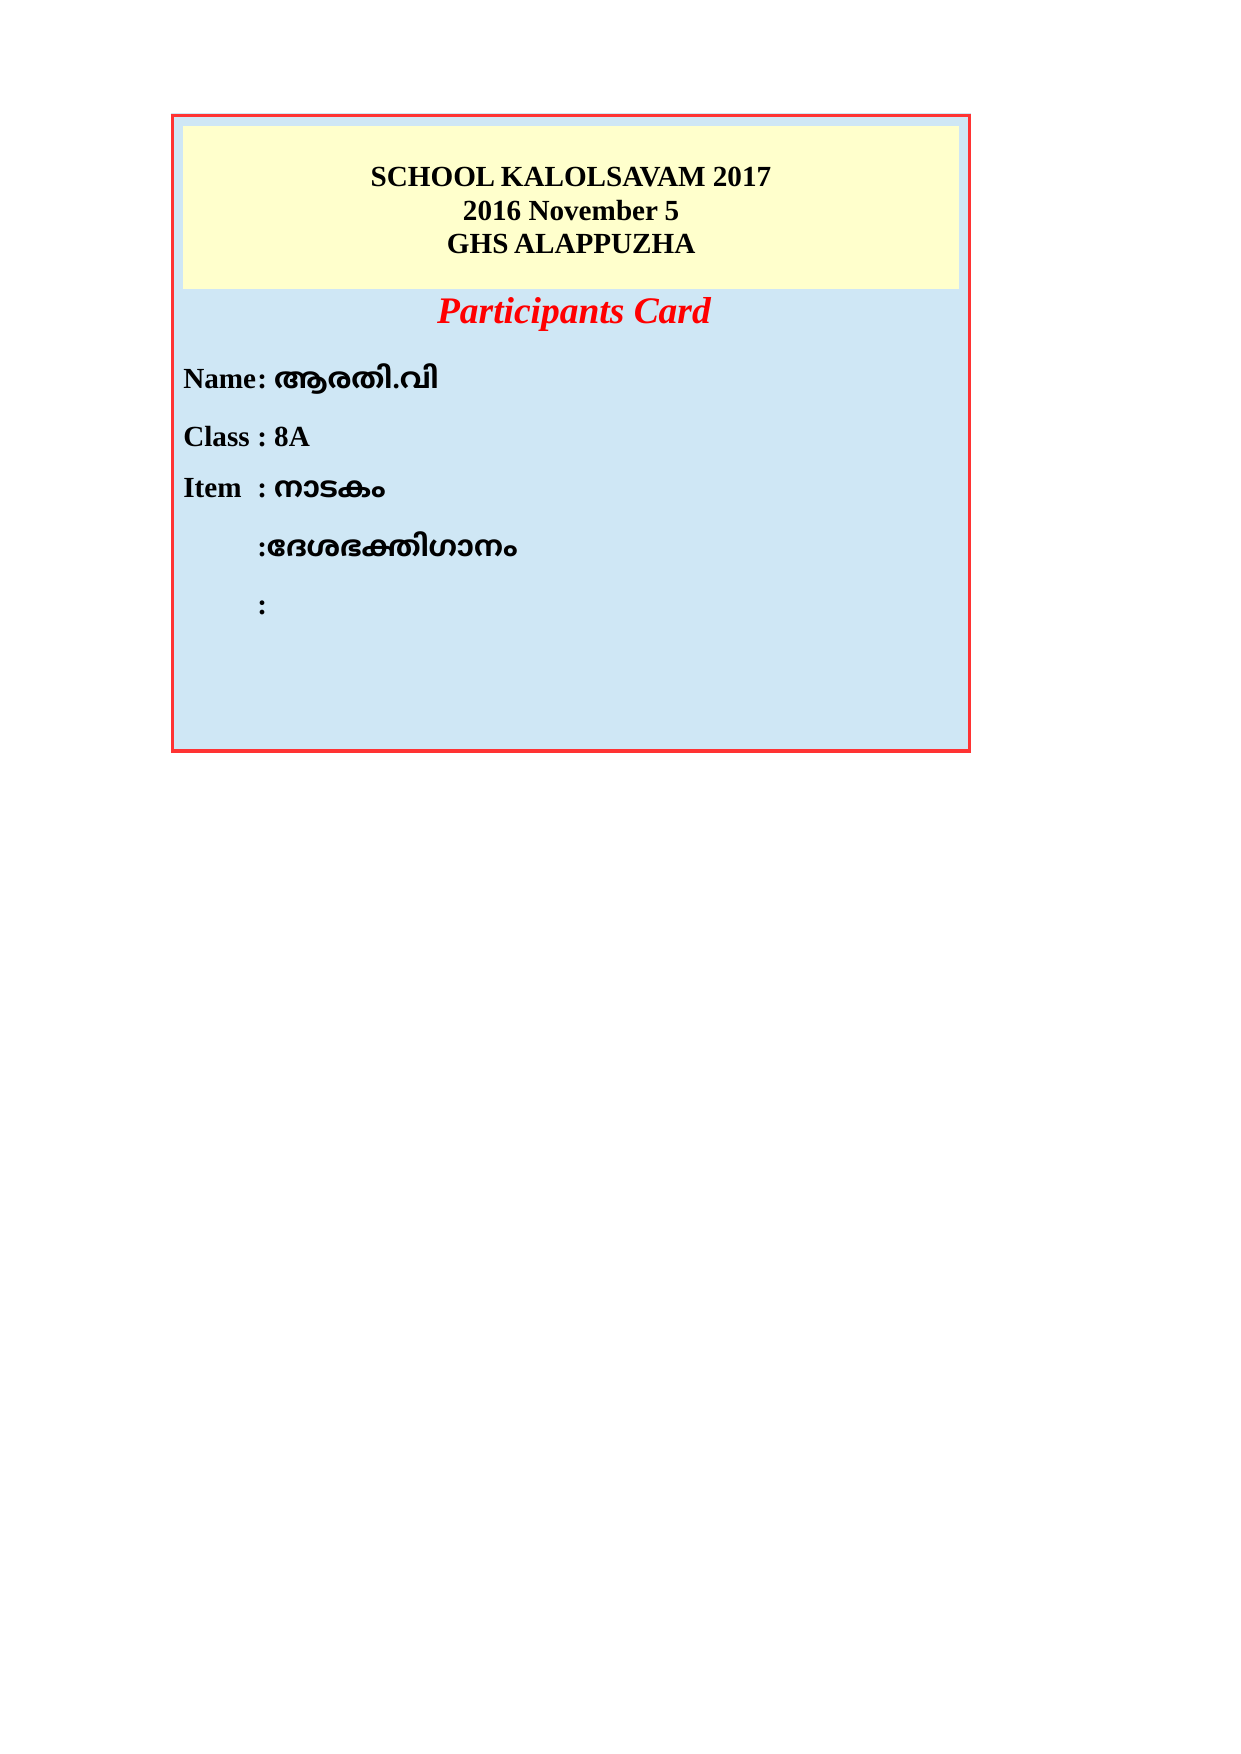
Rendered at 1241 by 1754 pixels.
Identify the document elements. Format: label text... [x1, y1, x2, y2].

text GHS ALAPPUZHA [183, 227, 959, 260]
text Participants Card [183, 289, 959, 332]
text SCHOOL KALOLSAVAM 2017 [183, 159, 959, 193]
text Item : നാടകം [183, 470, 959, 509]
text Name : ആരതി.വി [183, 361, 959, 400]
text 2016 November 5 [183, 193, 959, 227]
text :ദേശഭക്തിഗാനം [183, 529, 959, 568]
text : [183, 587, 959, 621]
text Class : 8A [183, 419, 959, 453]
